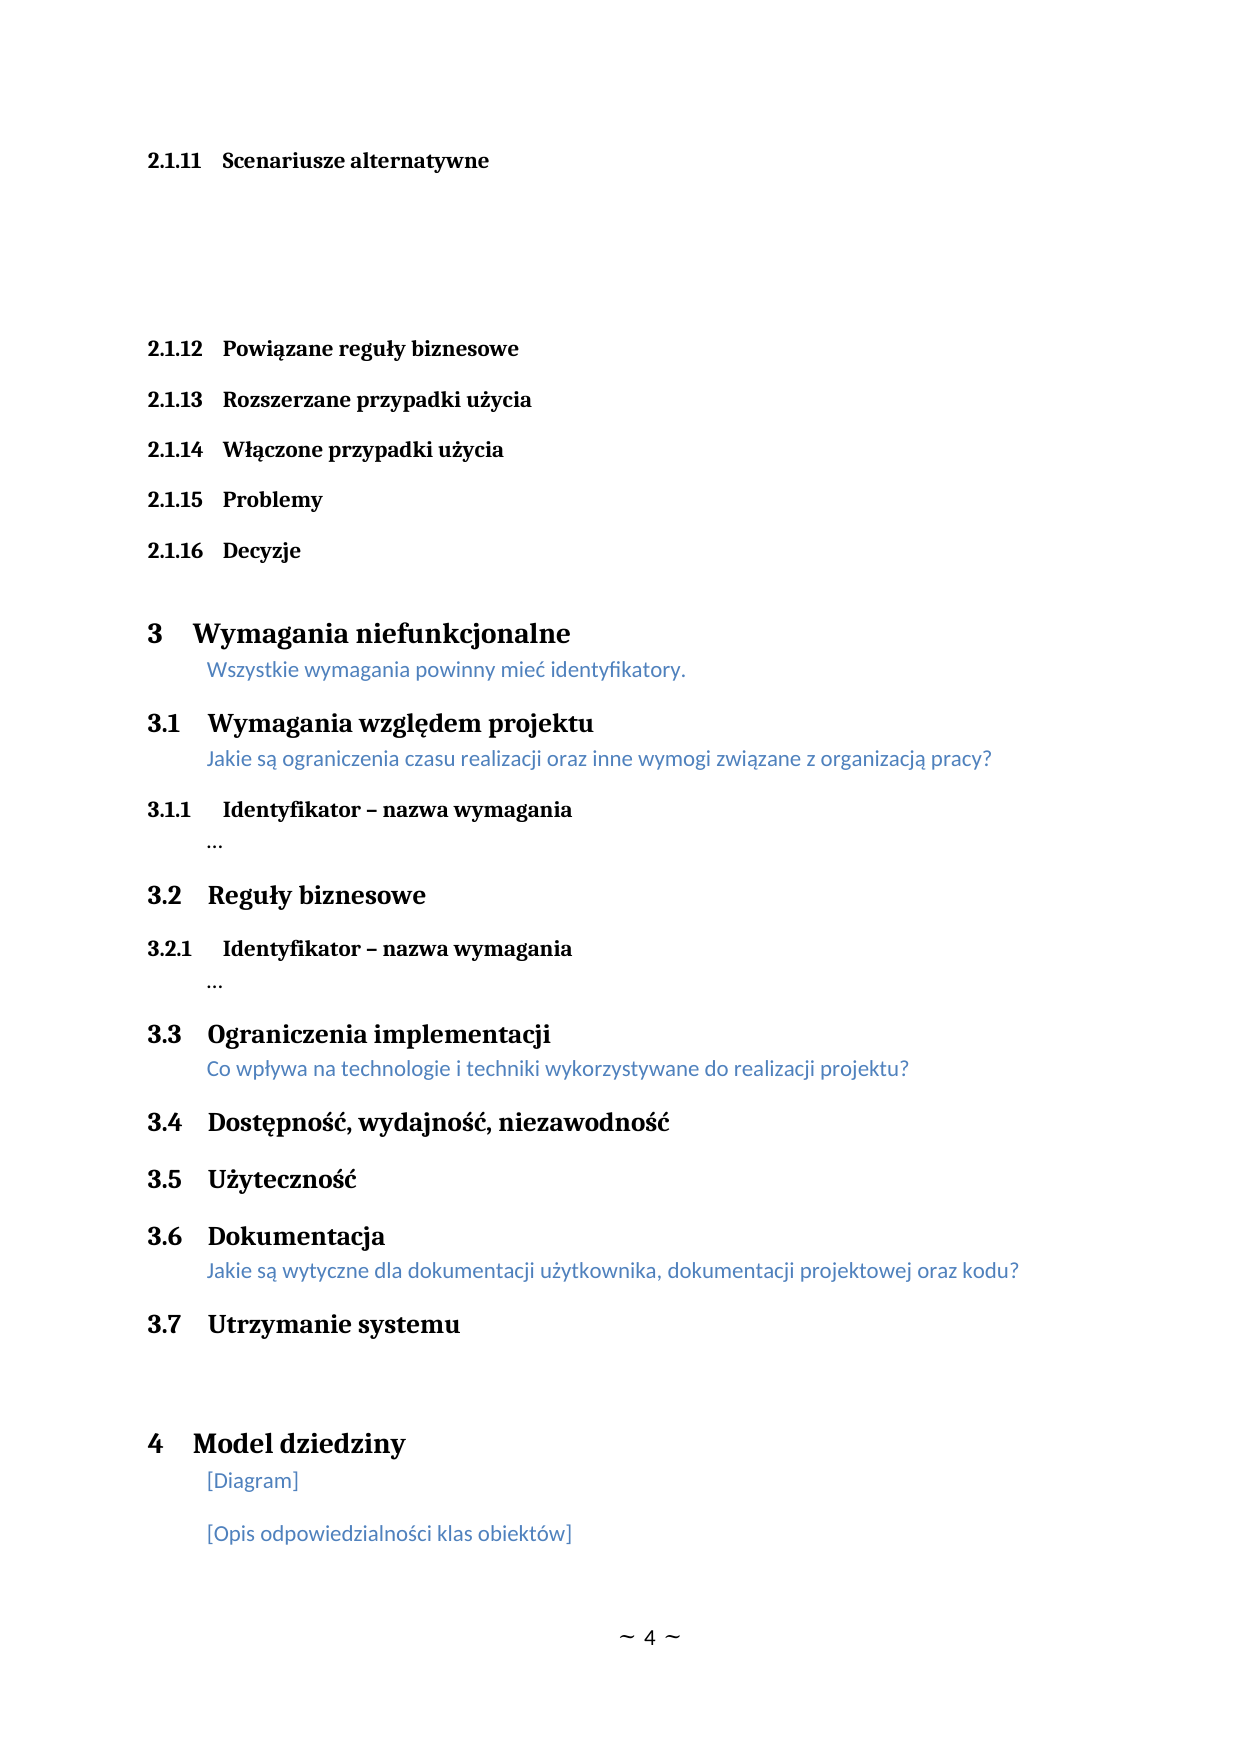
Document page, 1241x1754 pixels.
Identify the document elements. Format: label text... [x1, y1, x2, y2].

subtitle Powiązane reguły biznesowe [148, 336, 1093, 362]
text Jakie są ograniczenia czasu realizacji oraz inne wymogi związane z organizacją pracy? [207, 744, 1093, 772]
subtitle Identyfikator – nazwa wymagania [148, 797, 1093, 823]
subtitle Reguły biznesowe [148, 880, 1093, 911]
text Wszystkie wymagania powinny mieć identyfikatory. [207, 655, 1093, 683]
subtitle Wymagania względem projektu [148, 708, 1093, 739]
text … [207, 827, 1093, 855]
text Co wpływa na technologie i techniki wykorzystywane do realizacji projektu? [207, 1054, 1093, 1082]
subtitle Decyzje [148, 537, 1093, 564]
text … [207, 966, 1093, 994]
subtitle Wymagania niefunkcjonalne [148, 617, 1093, 650]
subtitle Problemy [148, 487, 1093, 513]
subtitle Identyfikator – nazwa wymagania [148, 936, 1093, 963]
subtitle Dostępność, wydajność, niezawodność [148, 1107, 1093, 1139]
text [Diagram] [207, 1466, 1093, 1494]
subtitle Ograniczenia implementacji [148, 1019, 1093, 1050]
subtitle Model dziedziny [148, 1427, 1093, 1461]
subtitle Scenariusze alternatywne [148, 148, 1093, 174]
text [Opis odpowiedzialności klas obiektów] [207, 1519, 1093, 1547]
subtitle Użyteczność [148, 1164, 1093, 1195]
subtitle Utrzymanie systemu [148, 1309, 1093, 1341]
subtitle Rozszerzane przypadki użycia [148, 386, 1093, 413]
text Jakie są wytyczne dla dokumentacji użytkownika, dokumentacji projektowej oraz kodu? [207, 1256, 1093, 1284]
subtitle Dokumentacja [148, 1221, 1093, 1252]
subtitle Włączone przypadki użycia [148, 437, 1093, 463]
